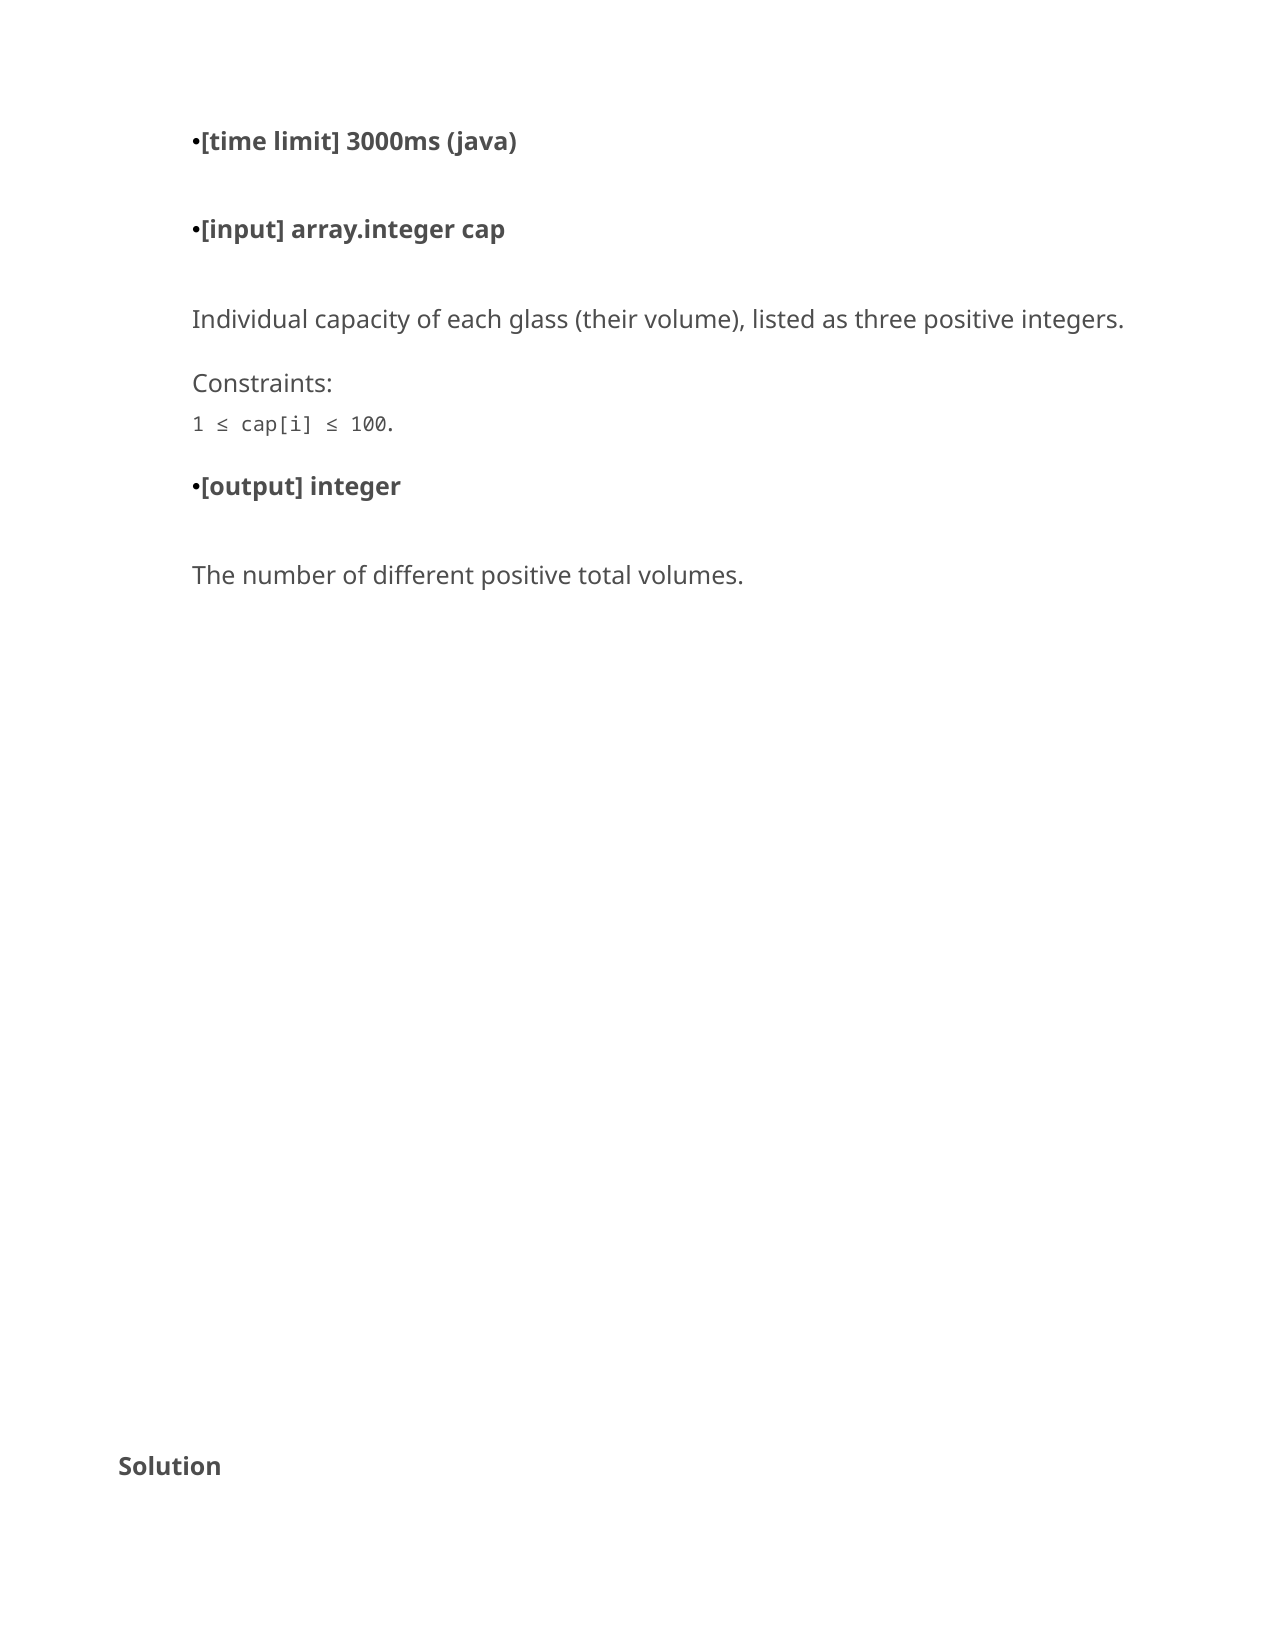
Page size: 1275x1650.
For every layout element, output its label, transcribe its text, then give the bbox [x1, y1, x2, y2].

list Individual capacity of each glass (their volume), listed as three positive integers. [118, 296, 1157, 335]
list Constraints: 1 ≤ cap[i] ≤ 100. [118, 360, 1157, 438]
list [time limit] 3000ms (java) [118, 118, 1157, 157]
list [input] array.integer cap [118, 207, 1157, 246]
text Solution [118, 1443, 1157, 1482]
list The number of different positive total volumes. [118, 552, 1157, 592]
list [output] integer [118, 463, 1157, 502]
